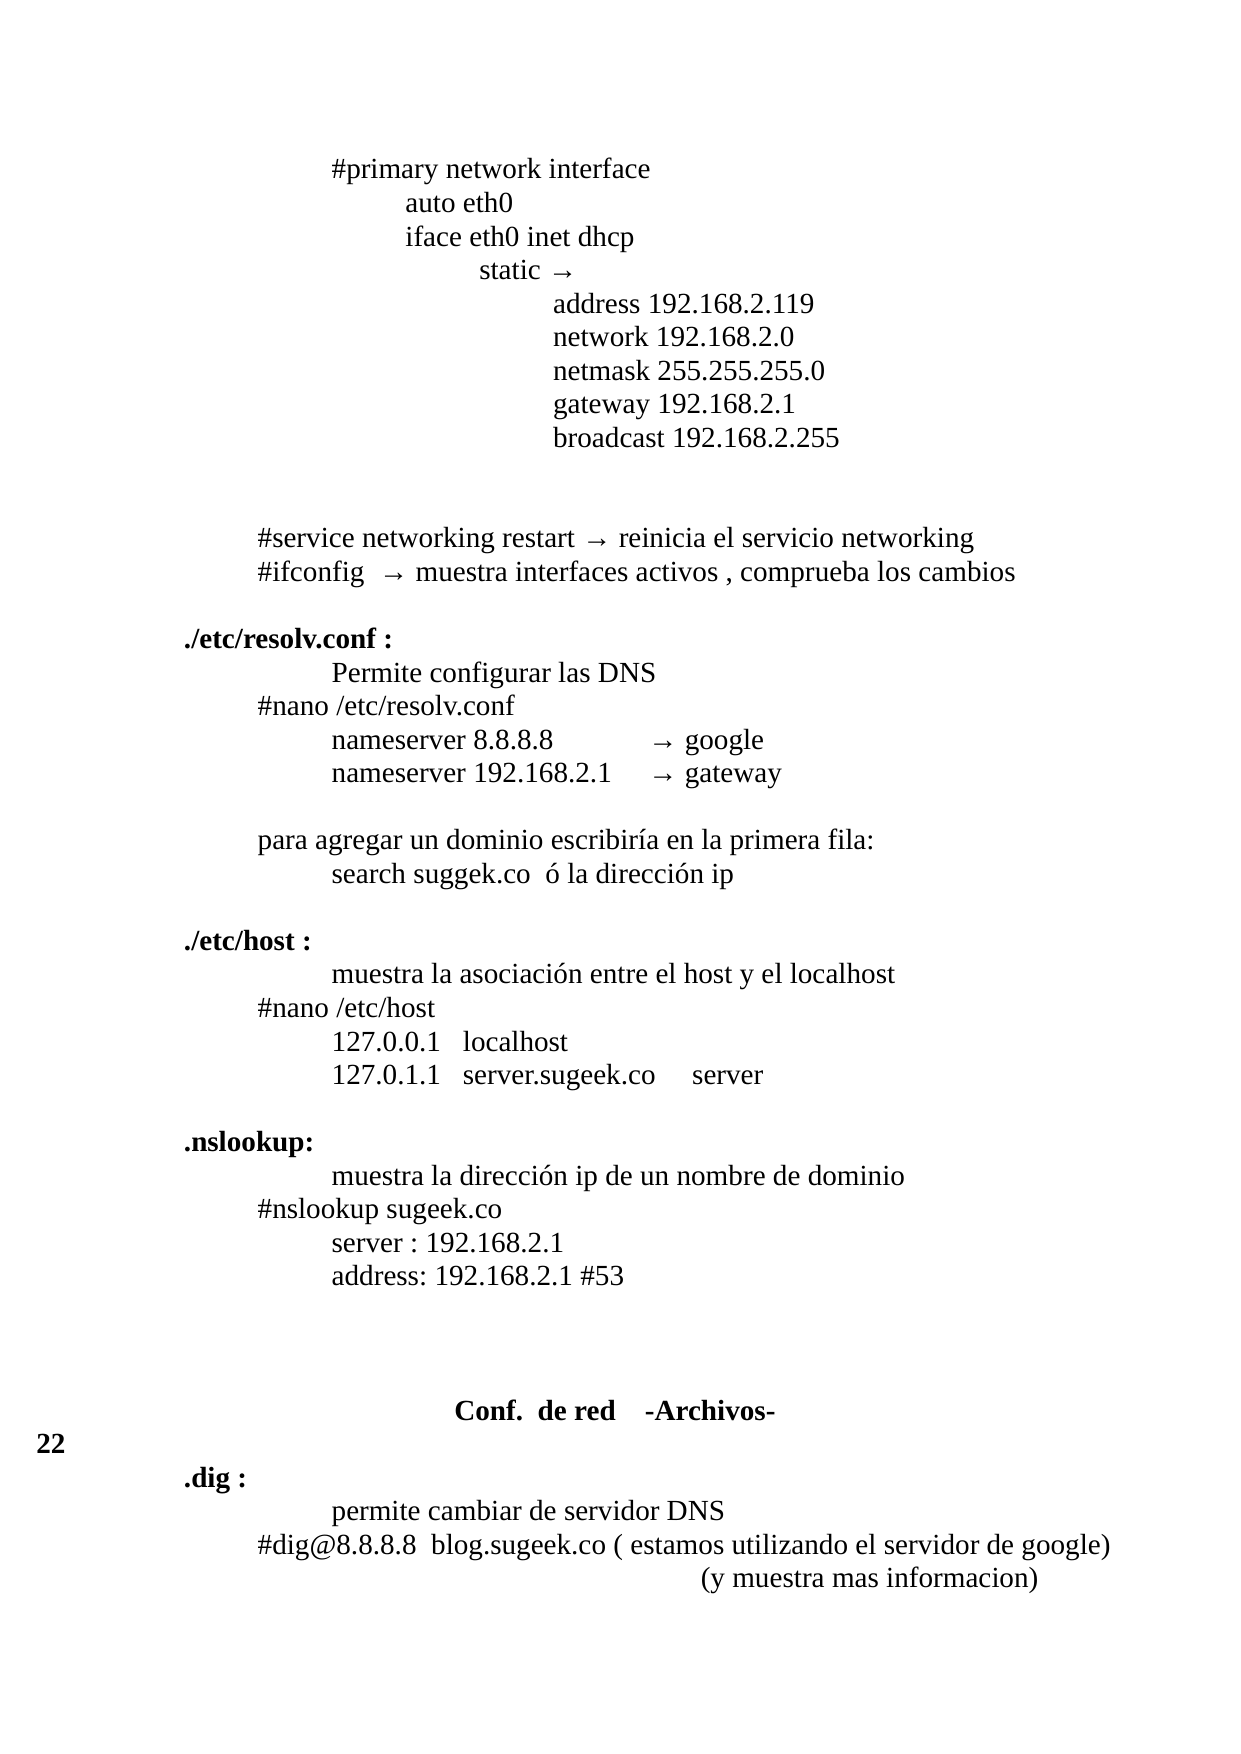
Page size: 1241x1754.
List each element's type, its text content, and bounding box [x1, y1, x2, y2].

text 127.0.1.1 server.sugeek.co server [36, 1057, 1194, 1091]
text #nslookup sugeek.co [36, 1191, 1194, 1225]
text .nslookup: [36, 1124, 1194, 1158]
text #nano /etc/host [36, 990, 1194, 1024]
text 22 [36, 1426, 1194, 1460]
text iface eth0 inet dhcp [36, 219, 1194, 252]
text 127.0.0.1 localhost [36, 1024, 1194, 1057]
text address 192.168.2.119 [36, 286, 1194, 319]
text muestra la asociación entre el host y el localhost [36, 957, 1194, 990]
text #service networking restart → reinicia el servicio networking [36, 521, 1194, 554]
text muestra la dirección ip de un nombre de dominio [36, 1158, 1194, 1191]
text .dig : [36, 1460, 1194, 1493]
text search suggek.co ó la dirección ip [36, 856, 1194, 889]
text gateway 192.168.2.1 [36, 386, 1194, 420]
text server : 192.168.2.1 [36, 1225, 1194, 1258]
text #nano /etc/resolv.conf [36, 688, 1194, 722]
text #dig@8.8.8.8 blog.sugeek.co ( estamos utilizando el servidor de google) [36, 1527, 1194, 1560]
text address: 192.168.2.1 #53 [36, 1258, 1194, 1292]
text ./etc/resolv.conf : [36, 621, 1194, 655]
text Permite configurar las DNS [36, 655, 1194, 688]
text nameserver 192.168.2.1 → gateway [36, 755, 1194, 789]
text #ifconfig → muestra interfaces activos , comprueba los cambios [36, 554, 1194, 588]
text nameserver 8.8.8.8 → google [36, 722, 1194, 755]
text ./etc/host : [36, 923, 1194, 957]
text network 192.168.2.0 [36, 319, 1194, 353]
text auto eth0 [36, 185, 1194, 219]
text netmask 255.255.255.0 [36, 353, 1194, 386]
text #primary network interface [36, 152, 1194, 185]
text broadcast 192.168.2.255 [36, 420, 1194, 453]
text permite cambiar de servidor DNS [36, 1493, 1194, 1527]
text static → [36, 252, 1194, 286]
text (y muestra mas informacion) [36, 1560, 1194, 1594]
text Conf. de red -Archivos- [36, 1393, 1194, 1426]
text para agregar un dominio escribiría en la primera fila: [36, 822, 1194, 856]
